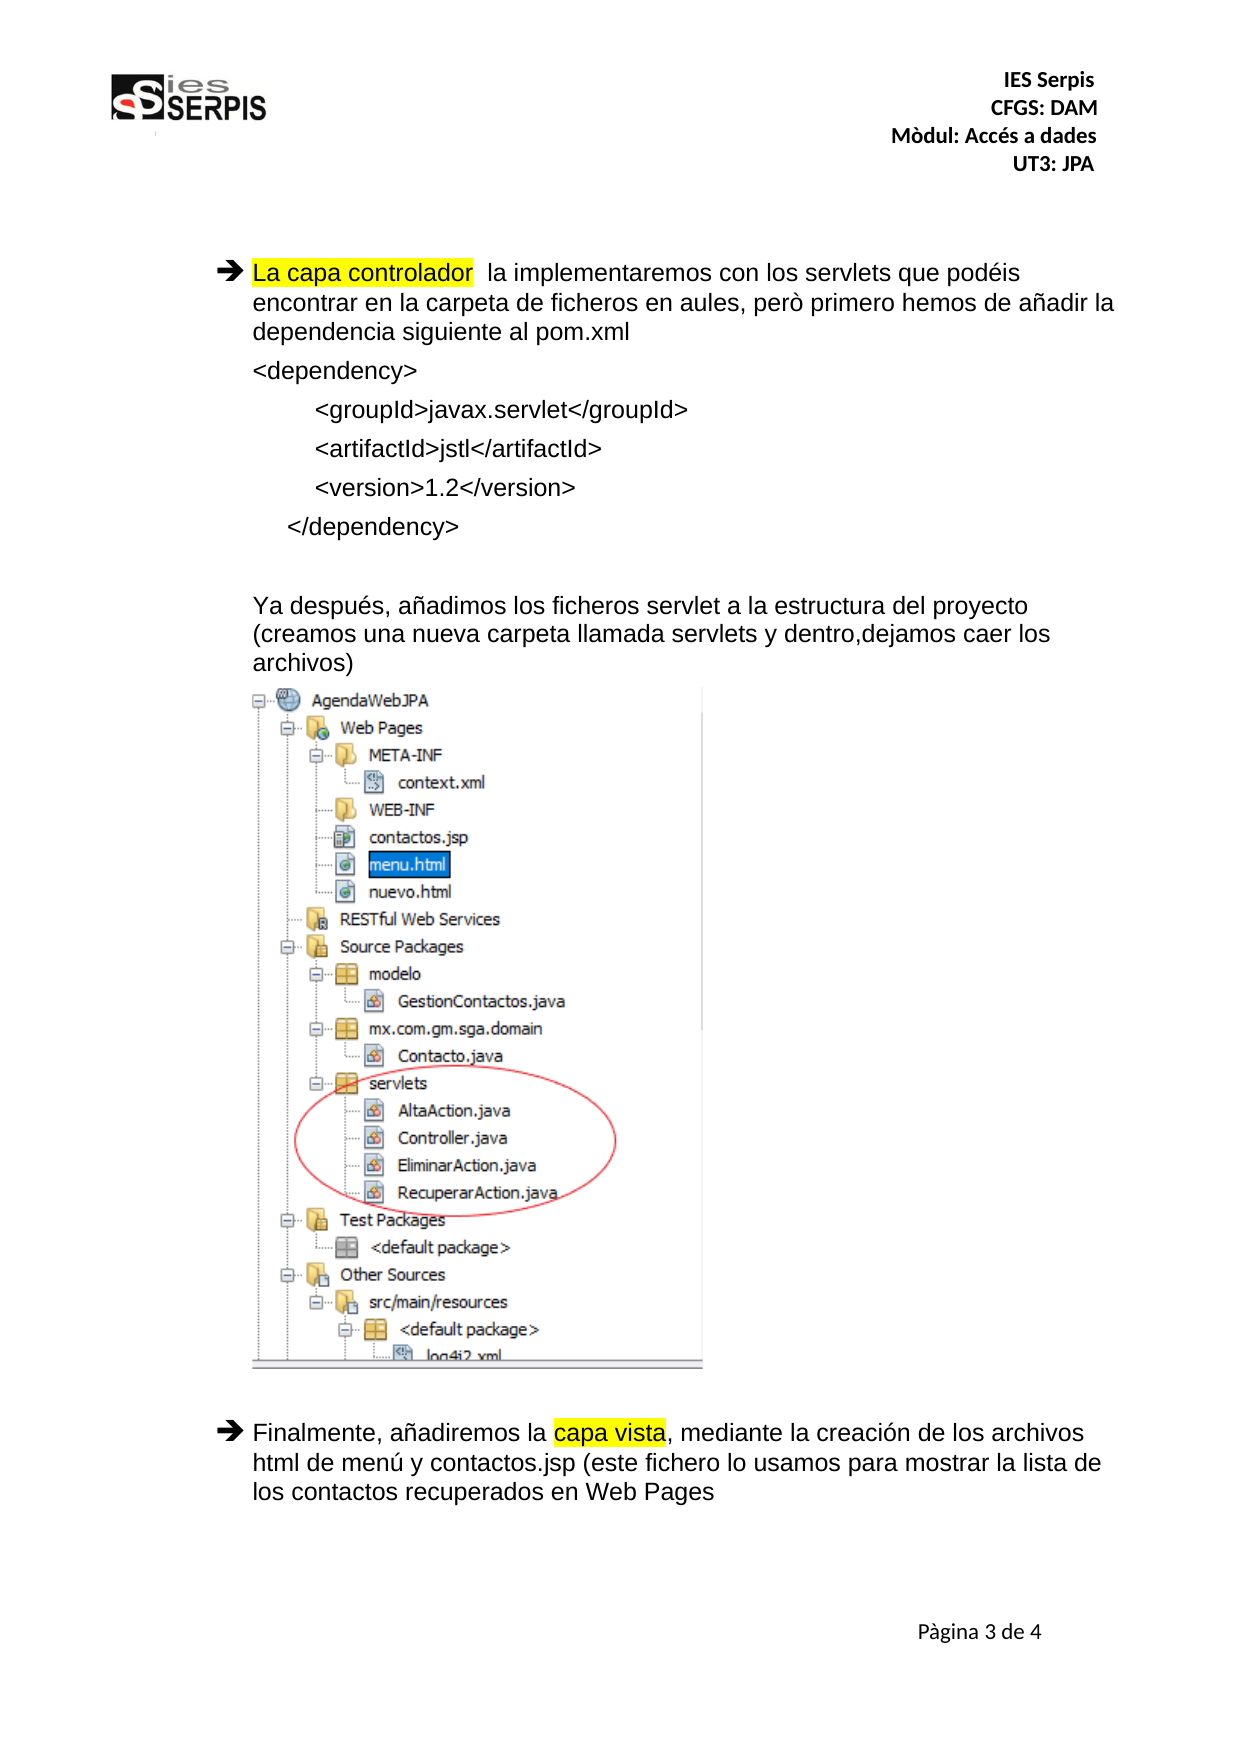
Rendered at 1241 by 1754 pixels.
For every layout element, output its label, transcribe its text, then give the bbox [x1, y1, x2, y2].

picture [252, 687, 703, 1369]
list </dependency> [252, 512, 1122, 541]
picture [105, 65, 279, 136]
list <version>1.2</version> [252, 473, 1122, 502]
list <groupId>javax.servlet</groupId> [252, 395, 1122, 423]
list <dependency> [252, 356, 1122, 384]
list <artifactId>jstl</artifactId> [252, 434, 1122, 463]
list Ya después, añadimos los ficheros servlet a la estructura del proyecto (creamos una nueva carpeta llamada servlets y dentro,dejamos caer los archivos) [252, 591, 1122, 677]
list La capa controlador la implementaremos con los servlets que podéis encontrar en la carpeta de ficheros en aules, però primero hemos de añadir la dependencia siguiente al pom.xml [215, 258, 1122, 345]
list Finalmente, añadiremos la capa vista, mediante la creación de los archivos html de menú y contactos.jsp (este fichero lo usamos para mostrar la lista de los contactos recuperados en Web Pages [215, 1418, 1122, 1505]
